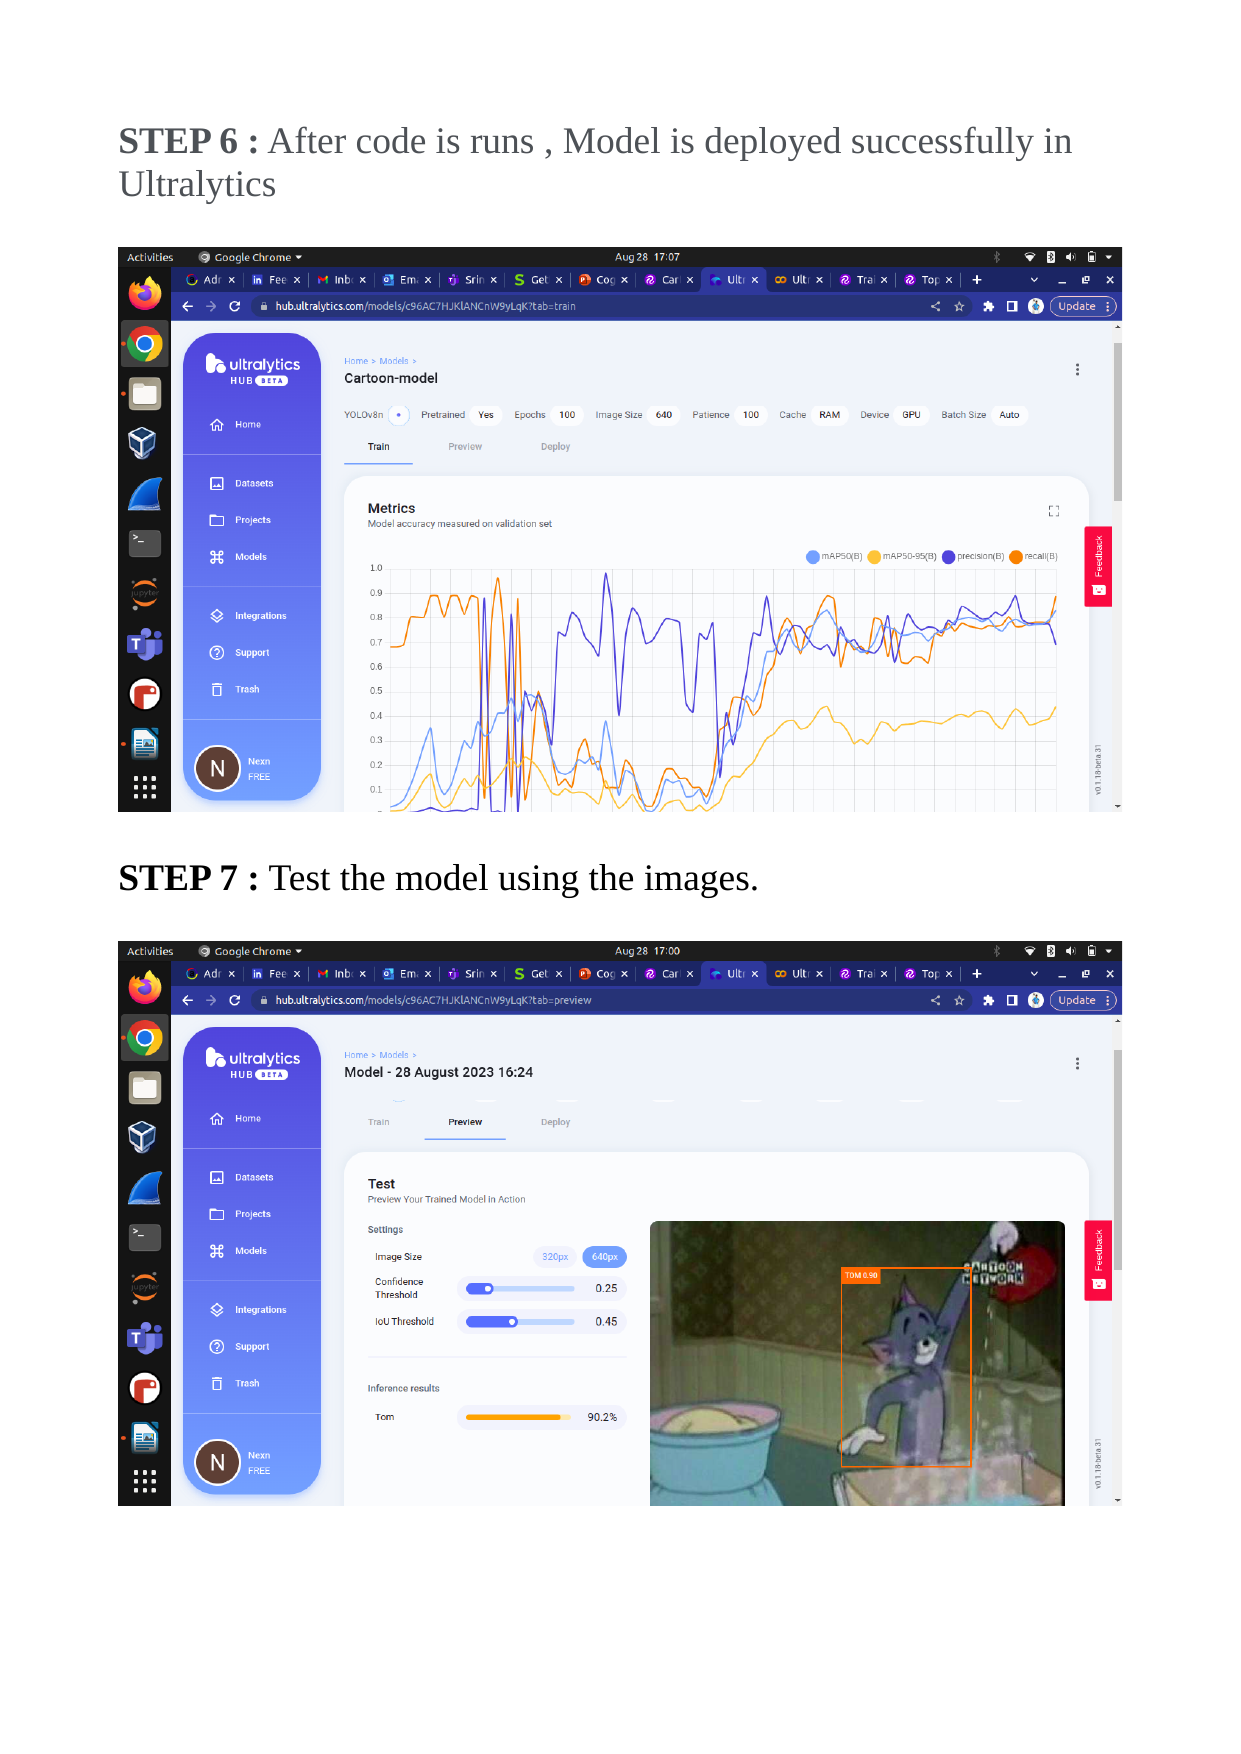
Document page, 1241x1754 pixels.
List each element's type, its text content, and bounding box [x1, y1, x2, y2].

picture [118, 941, 1123, 1506]
text STEP 7 : Test the model using the images. [118, 855, 1122, 898]
picture [118, 247, 1123, 812]
text STEP 6 : After code is runs , Model is deployed successfully in Ultralytics [118, 118, 1122, 204]
